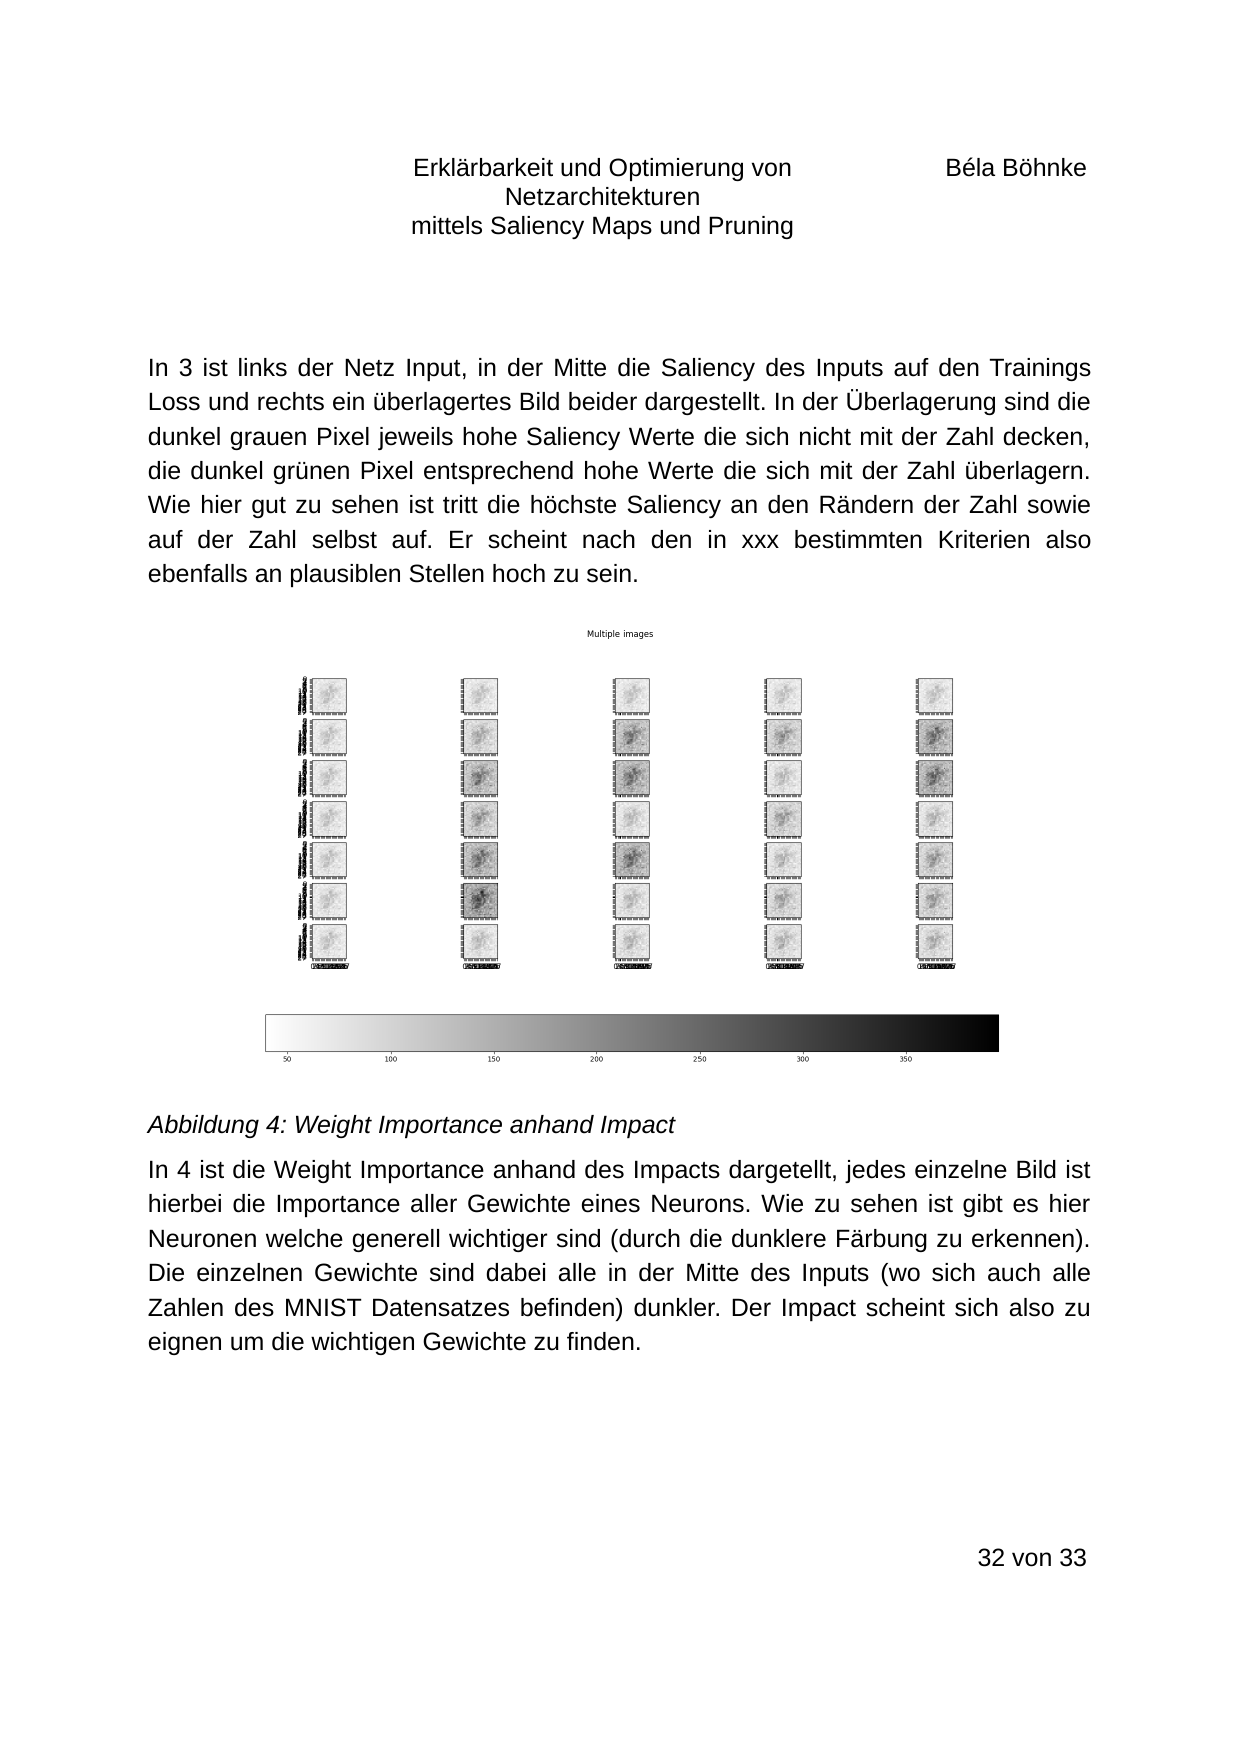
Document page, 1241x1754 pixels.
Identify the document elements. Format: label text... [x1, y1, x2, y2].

picture [147, 621, 1093, 1105]
text In Abbildung 4 ist die Weight Importance anhand des Impacts dargetellt, jedes einzelne Bild ist hierbei die Importance aller Gewichte eines Neurons. Wie zu sehen ist gibt es hier Neuronen welche generell wichtiger sind (durch die dunklere Färbung zu erkennen). Die einzelnen Gewichte sind dabei alle in der Mitte des Inputs (wo sich auch alle Zahlen des MNIST Datensatzes befinden) dunkler. Der Impact scheint sich also zu eignen um die wichtigen Gewichte zu finden. [148, 1139, 1093, 1356]
text In Abbildung 3 ist links der Netz Input, in der Mitte die Saliency des Inputs auf den Trainings Loss und rechts ein überlagertes Bild beider dargestellt. In der Überlagerung sind die dunkel grauen Pixel jeweils hohe Saliency Werte die sich nicht mit der Zahl decken, die dunkel grünen Pixel entsprechend hohe Werte die sich mit der Zahl überlagern. Wie hier gut zu sehen ist tritt die höchste Saliency an den Rändern der Zahl sowie auf der Zahl selbst auf. Er scheint nach den in xxx bestimmten Kriterien also ebenfalls an plausiblen Stellen hoch zu sein. [148, 353, 1093, 588]
text In Abbildung 4 ist die Weight Importance anhand des Impacts dargetellt, jedes einzelne Bild ist hierbei die Importance aller Gewichte eines Neurons. Wie zu sehen ist gibt es hier Neuronen welche generell wichtiger sind (durch die dunklere Färbung zu erkennen). Die einzelnen Gewichte sind dabei alle in der Mitte des Inputs (wo sich auch alle Zahlen des MNIST Datensatzes befinden) dunkler. Der Impact scheint sich also zu eignen um die wichtigen Gewichte zu finden. [148, 608, 1093, 621]
text Abbildung 4: Weight Importance anhand Impact [148, 1105, 1093, 1139]
